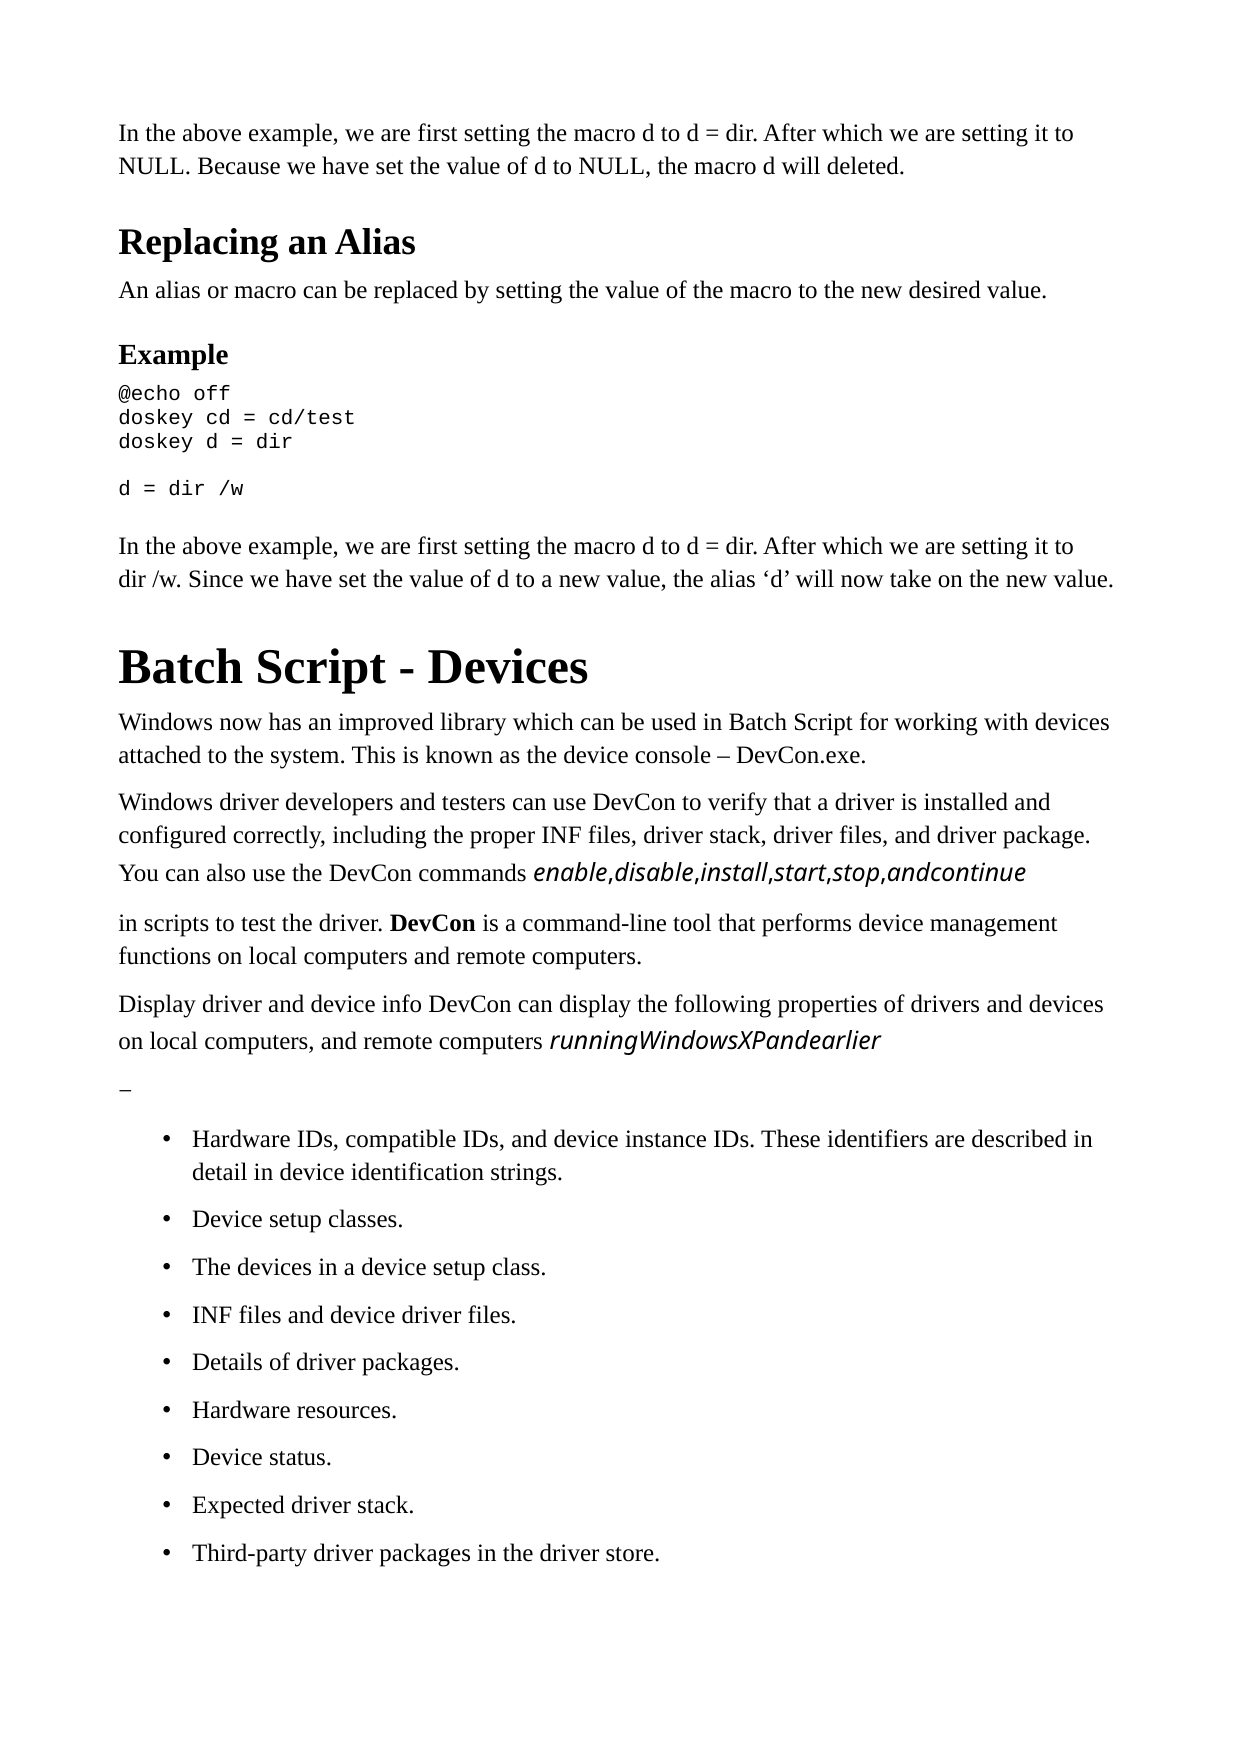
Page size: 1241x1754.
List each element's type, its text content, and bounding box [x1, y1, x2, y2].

text in scripts to test the driver. DevCon is a command-line tool that performs device management functions on local computers and remote computers. [118, 908, 1122, 970]
list Hardware IDs, compatible IDs, and device instance IDs. These identifiers are described in detail in device identification strings. [162, 1124, 1122, 1186]
list INF files and device driver files. [162, 1300, 1122, 1328]
text doskey d = dir [118, 431, 1122, 454]
text Windows driver developers and testers can use DevCon to verify that a driver is installed and configured correctly, including the proper INF files, driver stack, driver files, and driver package. You can also use the DevCon commands enable,disable,install,start,stop,andcontinue [118, 787, 1122, 888]
text In the above example, we are first setting the macro d to d = dir. After which we are setting it to dir /w. Since we have set the value of d to a new value, the alias ‘d’ will now take on the new value. [118, 531, 1122, 593]
list Third-party driver packages in the driver store. [162, 1538, 1122, 1566]
text In the above example, we are first setting the macro d to d = dir. After which we are setting it to NULL. Because we have set the value of d to NULL, the macro d will deleted. [118, 118, 1122, 180]
subtitle Replacing an Alias [118, 219, 1122, 263]
list Hardware resources. [162, 1395, 1122, 1424]
subtitle Example [118, 337, 1122, 371]
text Display driver and device info DevCon can display the following properties of drivers and devices on local computers, and remote computers runningWindowsXPandearlier [118, 989, 1122, 1057]
text − [118, 1076, 1122, 1105]
list Device status. [162, 1442, 1122, 1471]
text d = dir /w [118, 478, 1122, 502]
subtitle Batch Script - Devices [118, 637, 1122, 694]
text An alias or macro can be replaced by setting the value of the macro to the new desired value. [118, 275, 1122, 304]
text doskey cd = cd/test [118, 407, 1122, 431]
list Expected driver stack. [162, 1490, 1122, 1519]
list The devices in a device setup class. [162, 1252, 1122, 1281]
text Windows now has an improved library which can be used in Batch Script for working with devices attached to the system. This is known as the device console – DevCon.exe. [118, 707, 1122, 768]
list Device setup classes. [162, 1204, 1122, 1233]
text @echo off [118, 383, 1122, 407]
list Details of driver packages. [162, 1347, 1122, 1376]
